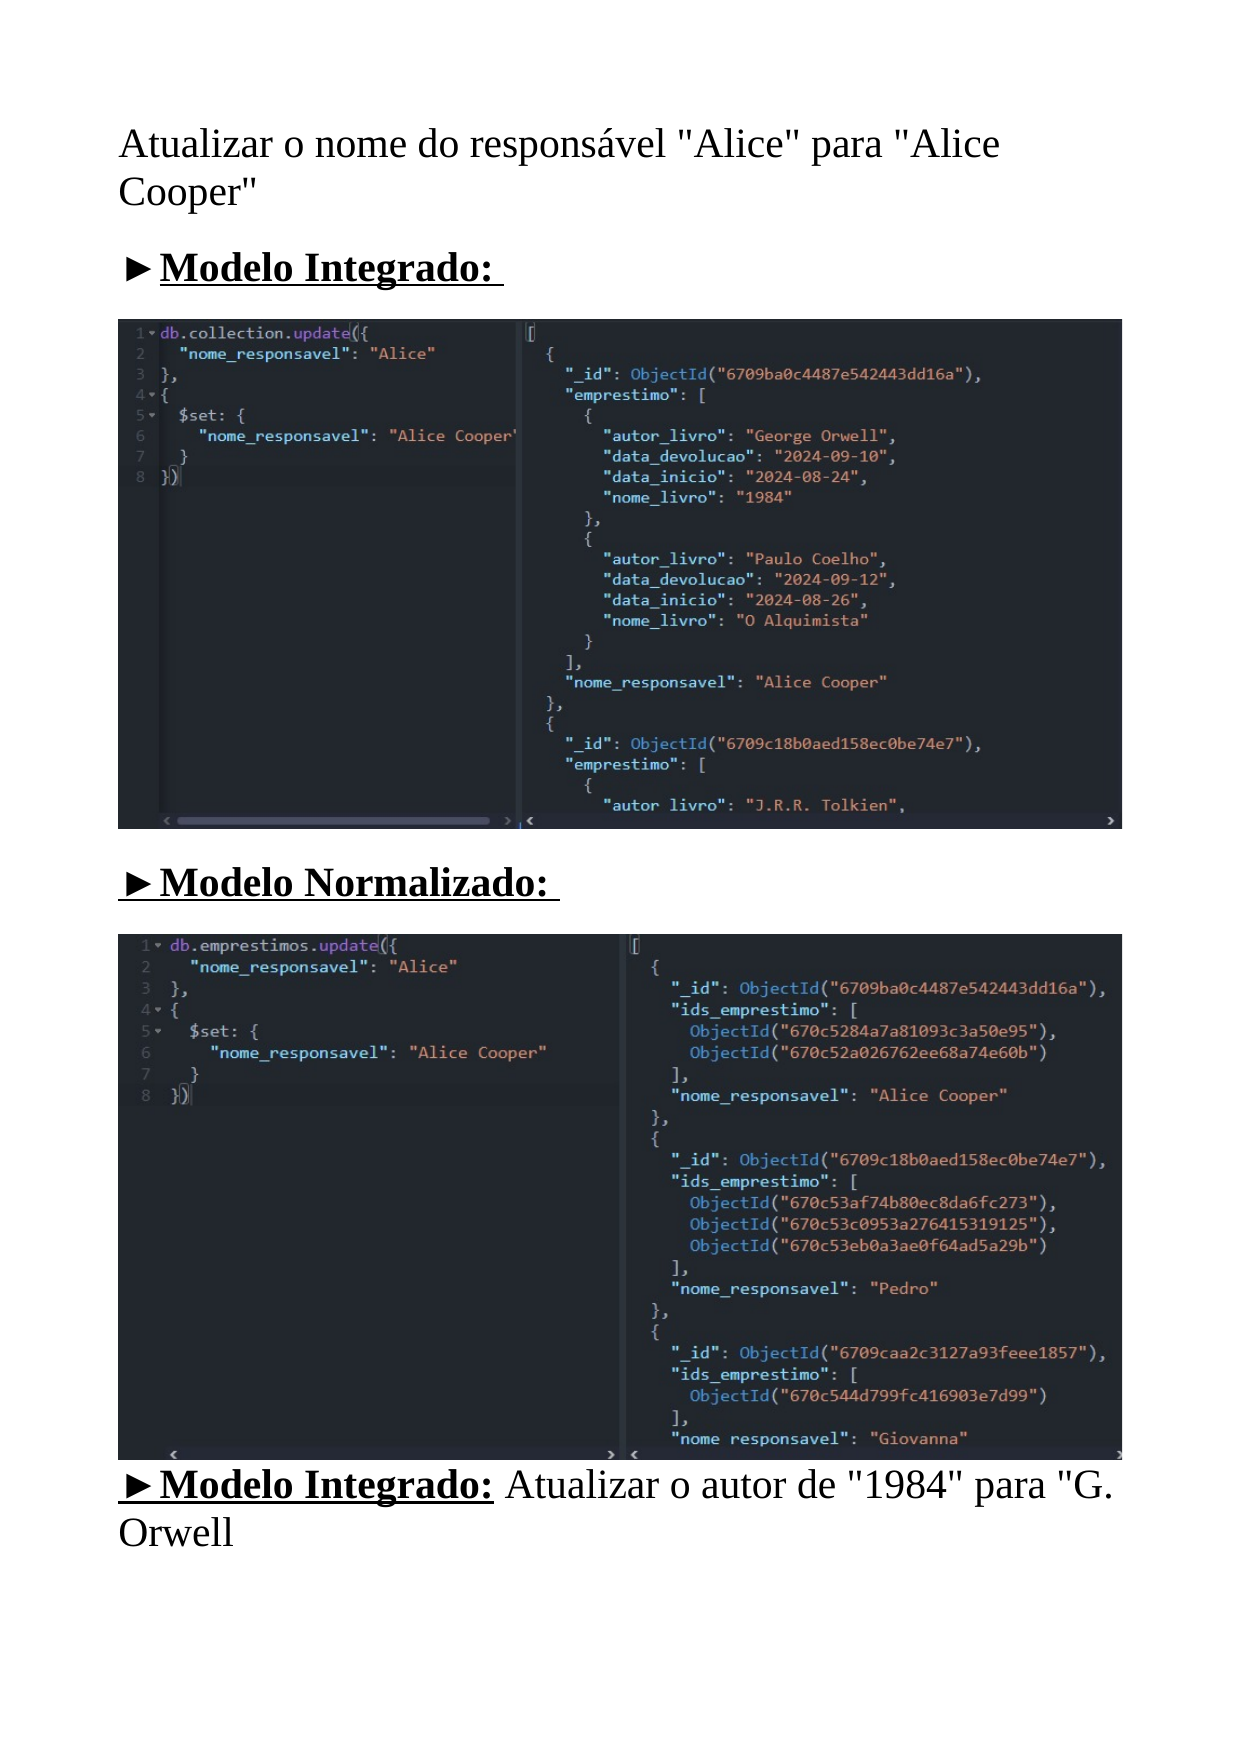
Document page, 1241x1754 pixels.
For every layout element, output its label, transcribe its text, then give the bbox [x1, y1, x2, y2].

text Atualizar o nome do responsável "Alice" para "Alice Cooper" [118, 118, 1122, 214]
picture [118, 934, 1123, 1460]
text ►Modelo Normalizado: [118, 858, 1122, 906]
picture [118, 319, 1123, 829]
text ►Modelo Integrado: Atualizar o autor de "1984" para "G. Orwell [118, 1460, 1122, 1556]
text ►Modelo Integrado: [118, 243, 1122, 291]
